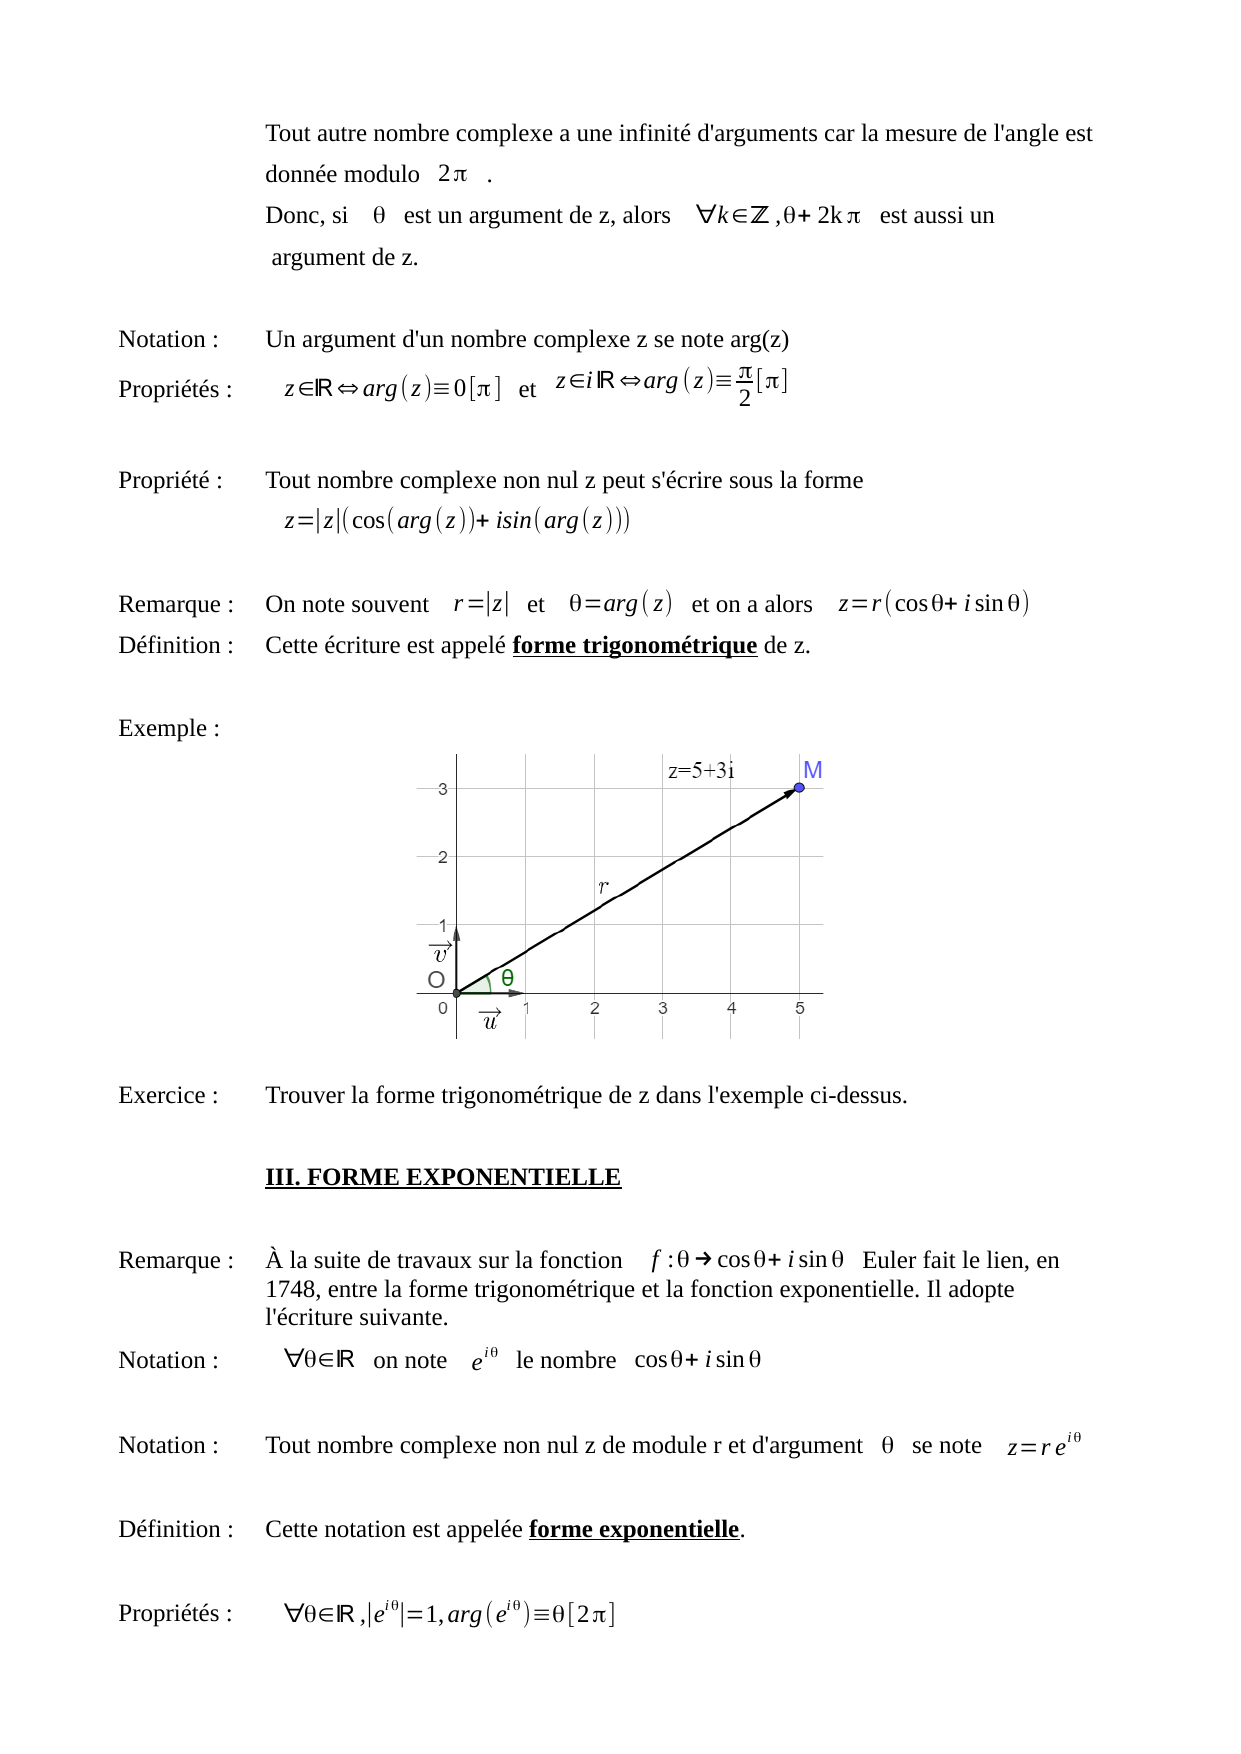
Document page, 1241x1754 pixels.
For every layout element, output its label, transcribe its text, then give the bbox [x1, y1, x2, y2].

text Notation : on note le nombre [118, 1344, 1122, 1375]
text Remarque : On note souvent et et on a alors [118, 589, 1122, 618]
text Tout autre nombre complexe a une infinité d'arguments car la mesure de l'angle est [118, 118, 1122, 147]
picture [416, 754, 824, 1039]
text Propriété : Tout nombre complexe non nul z peut s'écrire sous la forme [118, 466, 1122, 494]
text Notation : Tout nombre complexe non nul z de module r et d'argumentse note [118, 1429, 1122, 1460]
text Exercice : Trouver la forme trigonométrique de z dans l'exemple ci-dessus. [118, 1080, 1122, 1109]
text Définition : Cette écriture est appelé forme trigonométrique de z. [118, 631, 1122, 659]
text Propriétés : [118, 1596, 1122, 1628]
text Remarque : À la suite de travaux sur la fonction Euler fait le lien, en 1748, entre la forme trigonométrique et la fonction exponentielle. Il adopte l'écriture suivante. [118, 1245, 1122, 1331]
text Donc, si est un argument de z, alors est aussi un [118, 201, 1122, 229]
text argument de z. [118, 242, 1122, 271]
text Notation : Un argument d'un nombre complexe z se note arg(z) [118, 324, 1122, 353]
text Propriétés : et [118, 366, 1122, 412]
text donnée modulo. [118, 159, 1122, 188]
text Définition : Cette notation est appelée forme exponentielle. [118, 1514, 1122, 1542]
text III. FORME EXPONENTIELLE [118, 1162, 1122, 1191]
text Exemple : [118, 713, 1122, 742]
